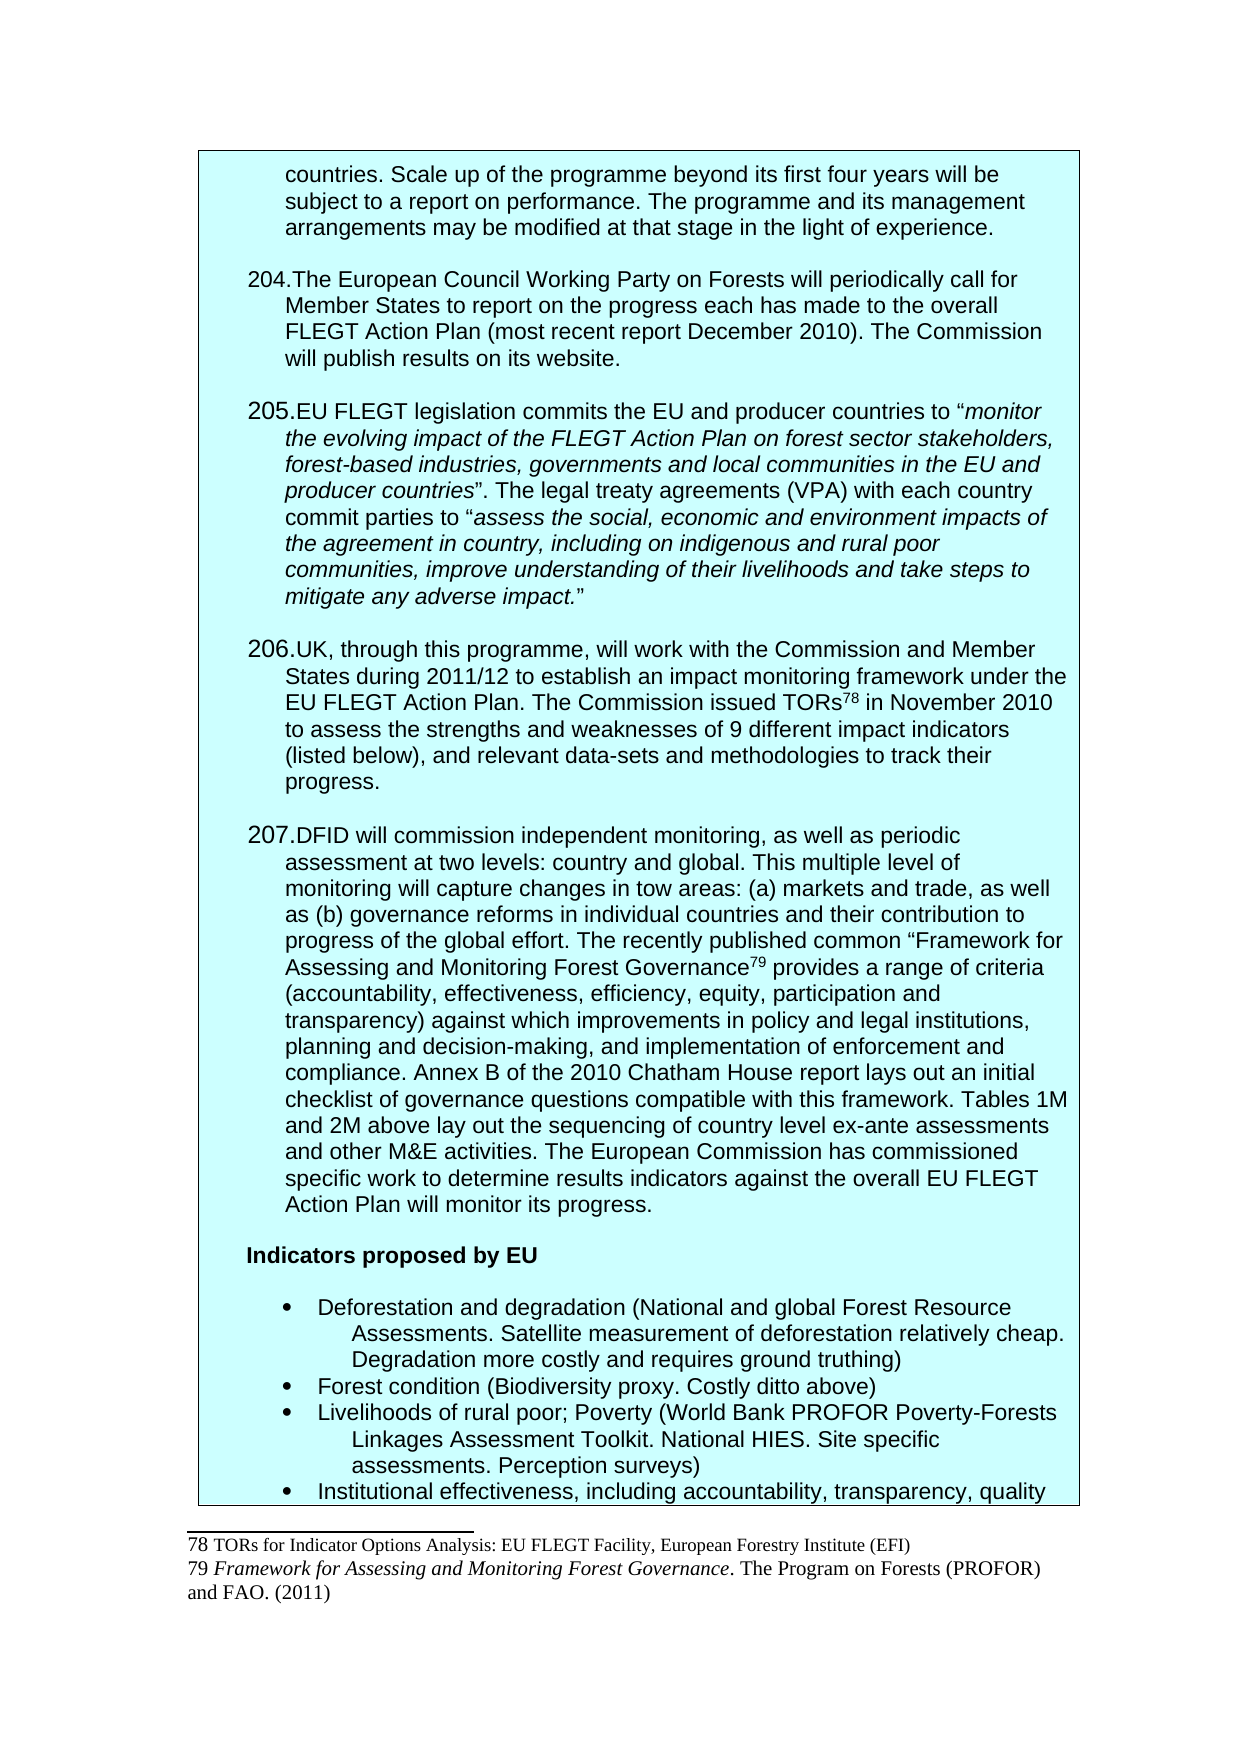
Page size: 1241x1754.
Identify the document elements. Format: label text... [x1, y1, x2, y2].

table_cell D. Monitoring and Evaluation The programme will be reviewed annually and independently against outputs and targets described in the Logical Framework. Reviews will seek feedback from key stakeholders, including the Commission, Member States, partner countries and civil society. Significant budget is allocated to M&E and impact assessment by the programme (both in the facilitation component and within the civil society and service provision components), which will actively contribute to broader M&E by the EU and by individual developing countries. Scale up of the programme beyond its first four years will be subject to a report on performance. The programme and its management arrangements may be modified at that stage in the light of experience. The European Council Working Party on Forests will periodically call for Member States to report on the progress each has made to the overall FLEGT Action Plan (most recent report December 2010). The Commission will publish results on its website. EU FLEGT legislation commits the EU and producer countries to “monitor the evolving impact of the FLEGT Action Plan on forest sector stakeholders, forest-based industries, governments and local communities in the EU and producer countries”. The legal treaty agreements (VPA) with each country commit parties to “assess the social, economic and environment impacts of the agreement in country, including on indigenous and rural poor communities, improve understanding of their livelihoods and take steps to mitigate any adverse impact.” UK, through this programme, will work with the Commission and Member States during 2011/12 to establish an impact monitoring framework under the EU FLEGT Action Plan. The Commission issued TORs in November 2010 to assess the strengths and weaknesses of 9 different impact indicators (listed below), and relevant data-sets and methodologies to track their progress. DFID will commission independent monitoring, as well as periodic assessment at two levels: country and global. This multiple level of monitoring will capture changes in tow areas: (a) markets and trade, as well as (b) governance reforms in individual countries and their contribution to progress of the global effort. The recently published common “Framework for Assessing and Monitoring Forest Governance provides a range of criteria (accountability, effectiveness, efficiency, equity, participation and transparency) against which improvements in policy and legal institutions, planning and decision-making, and implementation of enforcement and compliance. Annex B of the 2010 Chatham House report lays out an initial checklist of governance questions compatible with this framework. Tables 1M and 2M above lay out the sequencing of country level ex-ante assessments and other M&E activities. The European Commission has commissioned specific work to determine results indicators against the overall EU FLEGT Action Plan will monitor its progress. Indicators proposed by EU Deforestation and degradation (National and global Forest Resource Assessments. Satellite measurement of deforestation relatively cheap. Degradation more costly and requires ground truthing) Forest condition (Biodiversity proxy. Costly ditto above) Livelihoods of rural poor; Poverty (World Bank PROFOR Poverty-Forests Linkages Assessment Toolkit. National HIES. Site specific assessments. Perception surveys) Institutional effectiveness, including accountability, transparency, quality of legal framework (Assessments by Chatham House of 12 “ideal policy” list; by FERN of civil society platforms; by Global Witness of CSO ways of working changes) Costs of doing business (Reduced corruption proxy. WB, WRI, TI governance tools) Government forest revenue and re-distribution (Tracked and gathered by VPA process) Institutionalisation and strength of civil society voice (Includes quality of participation and extent to which stakeholders believe they have been able to influence decisions and processes. Perception surveys.) Volume and direction of illegal and legal trade (Chatham House assessment methodology) The 2010 independent impact assessment by Chatham House, commissioned by DFID, of the efforts to tackle illegal logging over the past 10 years establishes some of the country and global baselines for the next 10 years of work (included in separate country fact files as well as the final report). The programme will expand the number of countries assessed. the report also lays out a 12 areas to monitor, tracked by compiling answers on impact through a 51-question survey, perceptions surveys as well as a methodologically complex but rigorous comparison of trade and production data, or market monitoring. The report recommends that future periodic impact assessments use and build on its methodology. The methodology tested a series of standardised indicators and verifiers over a period of 2 years. It developed precise definitions of what was to be measured, and discarded indicators that proved to be unreliable or too difficult or costly to measure. It developed a credible model or typology in terms of markets and country actors. Twelve key policy areas are evaluated. The 51 questions used to evaluate policy response are available in Appendix B of the Chatham House report. These determine whether national policies exist in producer and consumer countries; the quality of their design and implementation; and scores policy response over regular time periods. An expert perceptions survey complements this with survey confidence levels of +/- 15%. In the future an assessment of informal institutions will also be carried out. Two methods to estimate illegal logging and related trade volumes are used: wood-balance analysis and import-source analysis. This approach might be tested to assess other commodity trade. The assessment methodology provides guidance on levels and quality of resource required to carry out the evaluation or assessment: 2 international researchers, 1 specialist researcher, 1 editor/coordinator, 10 local partner country researchers, 17 person expert advisory panel, and 7 independent peer reviewers (including from main countries). An evaluation check will be carried out in the first year of the programme and programme information will be reviewed regularly to ensure that adequate baseline, counterfactual and monitoring data are or will be available. A major independent impact assessment will be carried out in 2018/19. [199, 151, 1079, 1504]
